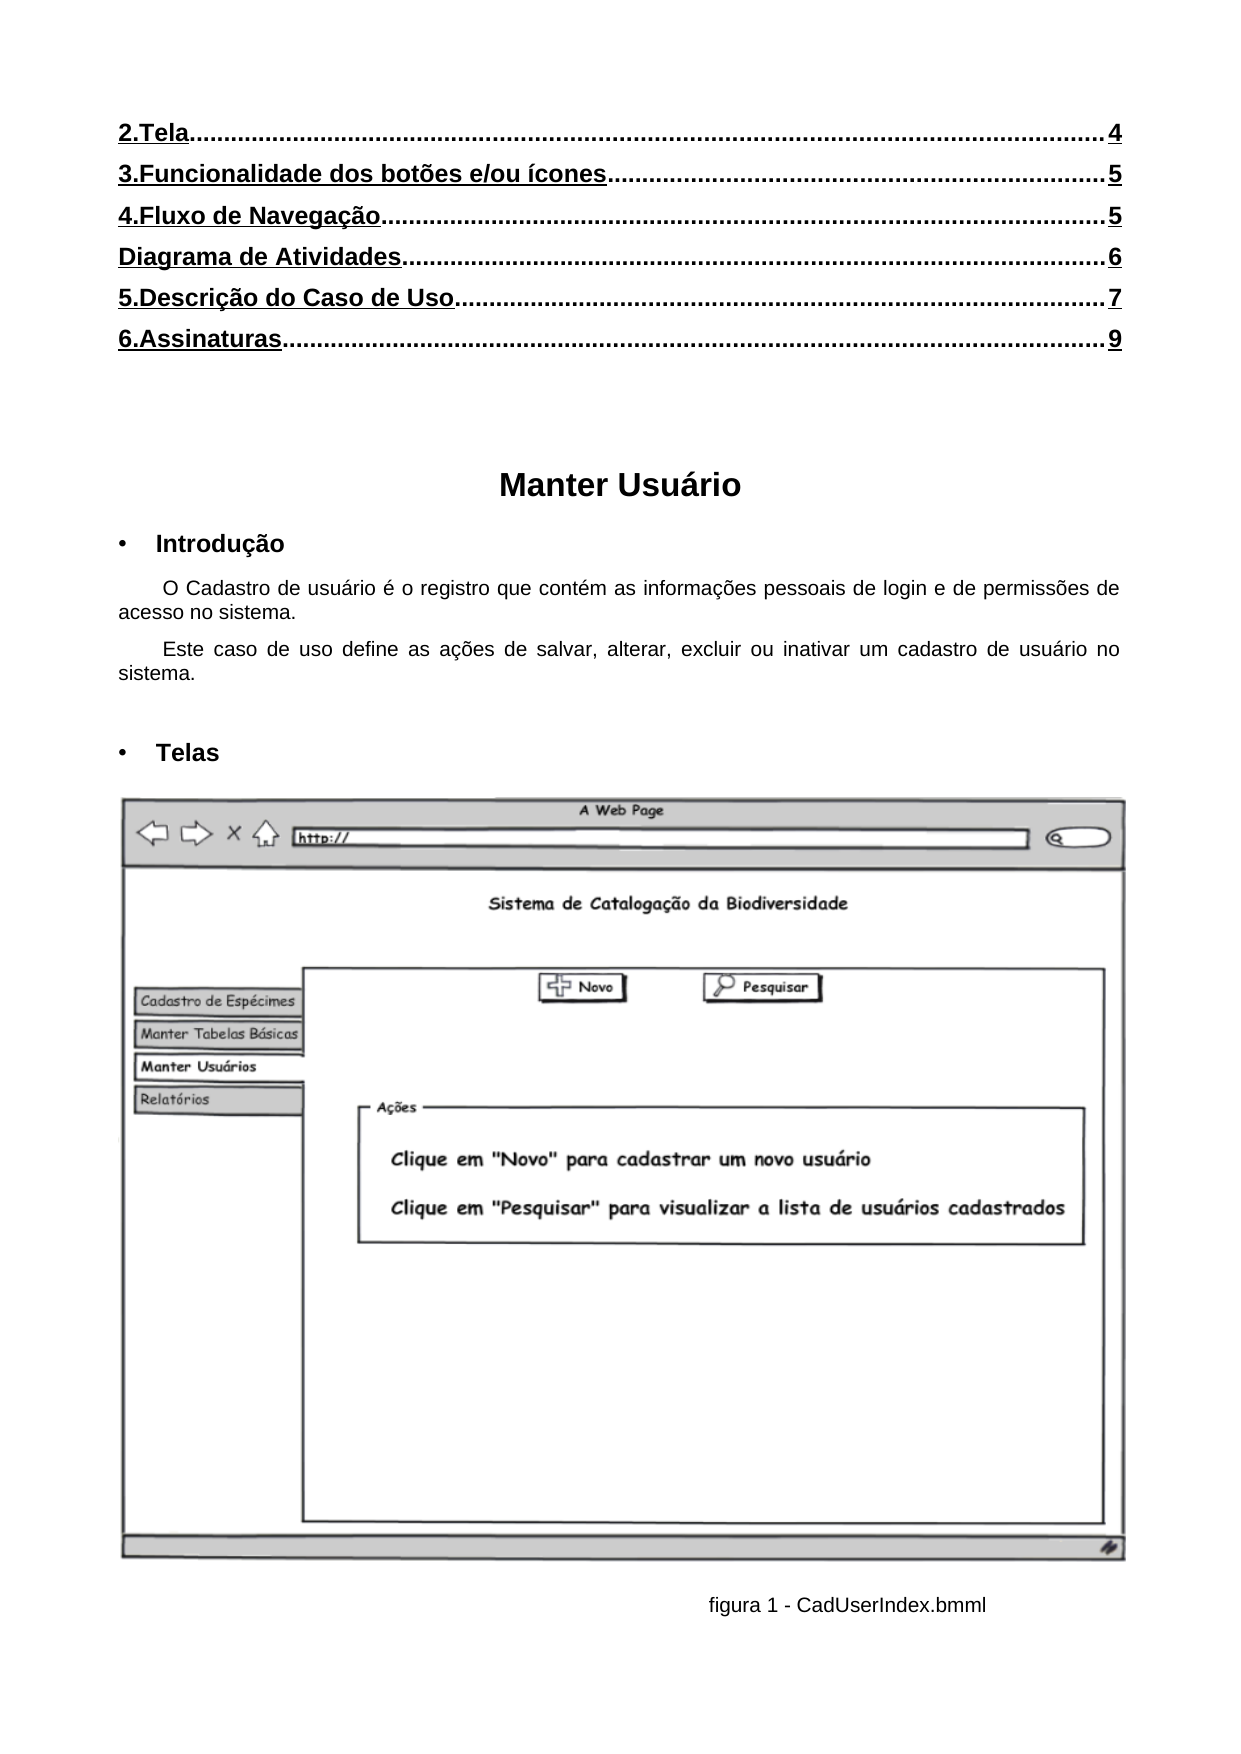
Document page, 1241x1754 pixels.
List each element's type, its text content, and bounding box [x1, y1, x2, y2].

text 3.Funcionalidade dos botões e/ou ícones 5 [118, 159, 1122, 188]
text 2.Tela 4 [118, 118, 1122, 147]
text 6.Assinaturas 9 [118, 324, 1122, 353]
text Manter Usuário [118, 465, 1122, 504]
text Diagrama de Atividades 6 [118, 242, 1122, 271]
text O Cadastro de usuário é o registro que contém as informações pessoais de login e de permissões de acesso no sistema. [118, 576, 1122, 624]
list Introdução [118, 529, 1122, 557]
text 4.Fluxo de Navegação 5 [118, 201, 1122, 229]
text 5.Descrição do Caso de Uso 7 [118, 283, 1122, 312]
text Este caso de uso define as ações de salvar, alterar, excluir ou inativar um cadastro de usuário no sistema. [118, 637, 1122, 684]
list Telas [118, 738, 1122, 766]
text figura 1 - CadUserIndex.bmml [118, 1593, 1122, 1617]
